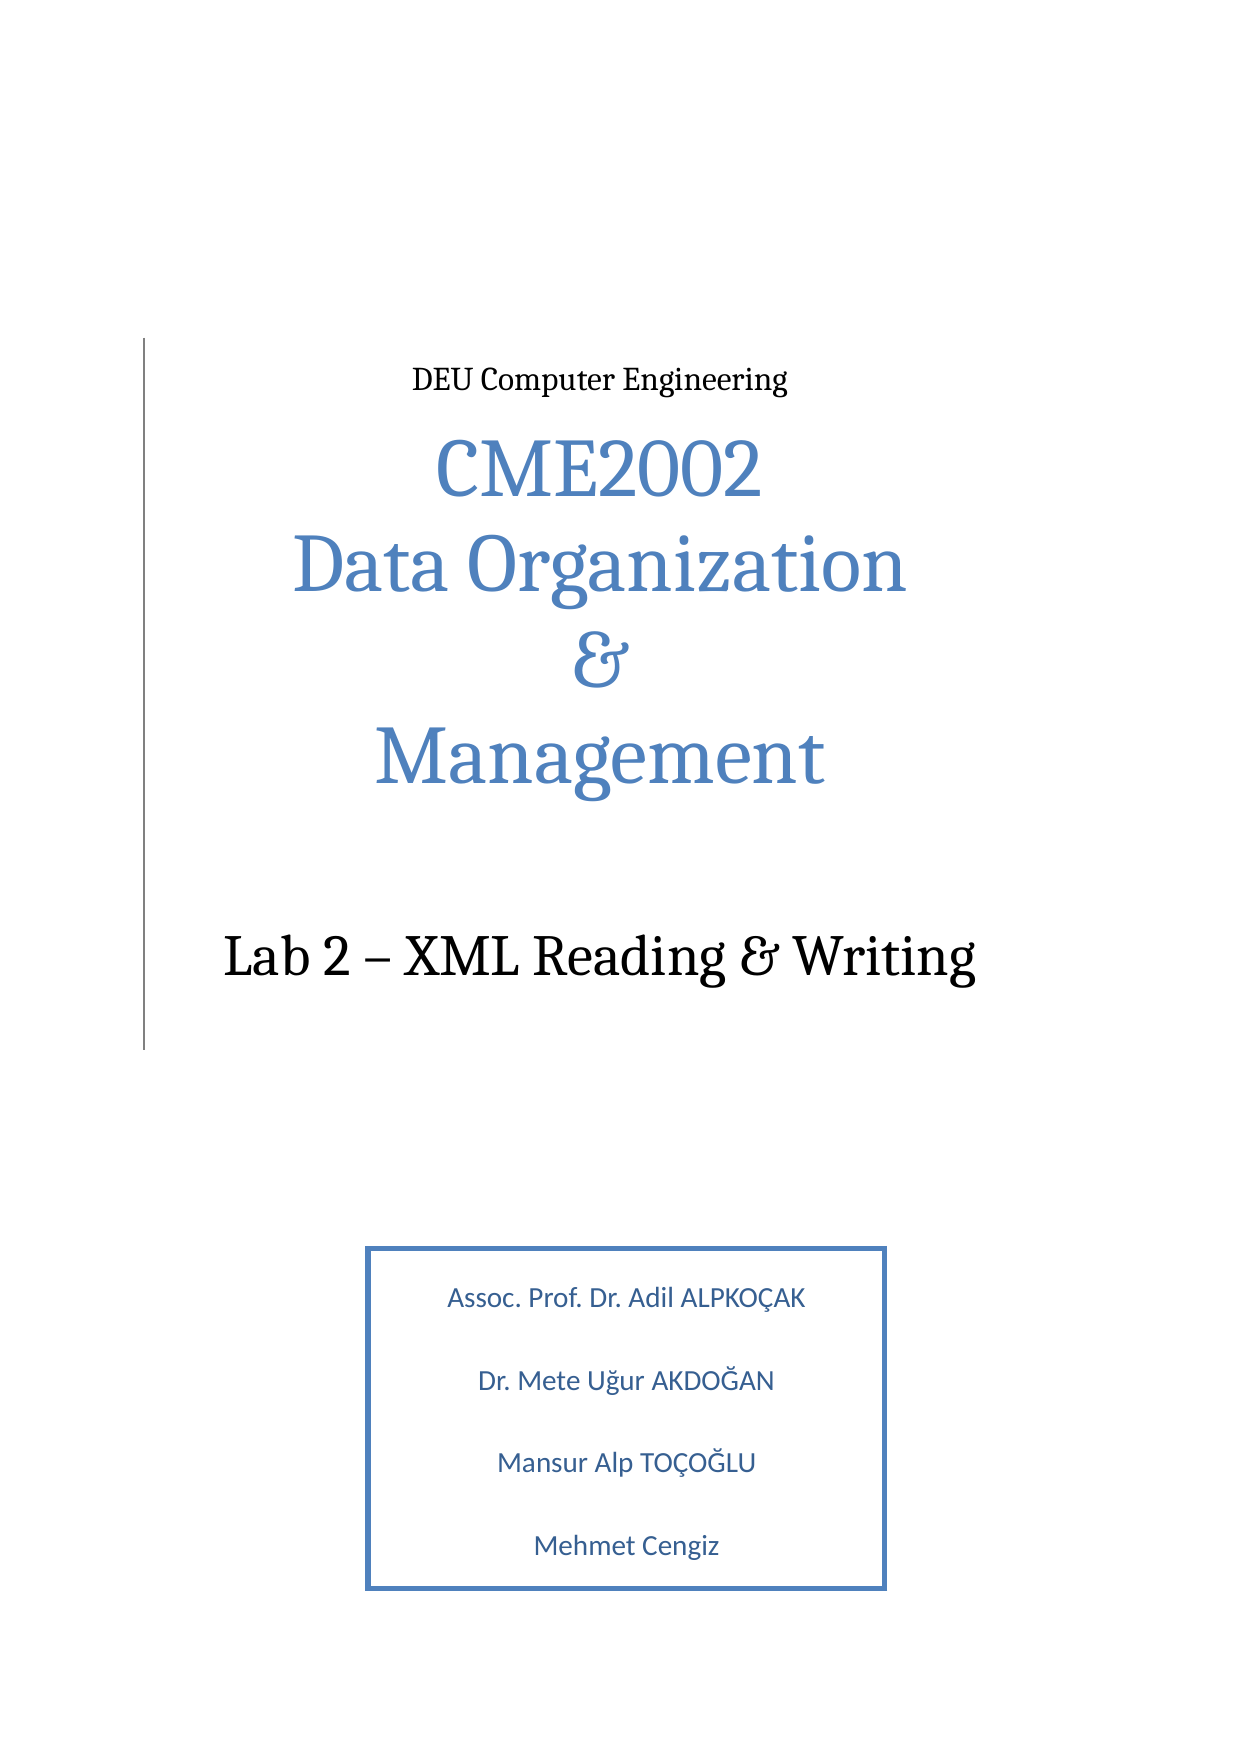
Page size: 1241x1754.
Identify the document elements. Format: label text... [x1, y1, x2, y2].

table_cell CME2002 Data Organization & Management [145, 421, 1044, 900]
table_header DEU Computer Engineering [145, 338, 1044, 421]
text Mansur Alp TOÇOĞLU [386, 1444, 867, 1480]
text Mehmet Cengiz [386, 1527, 867, 1563]
text Dr. Mete Uğur AKDOĞAN [386, 1362, 867, 1398]
table_cell Lab 2 – XML Reading & Writing [145, 900, 1044, 1050]
text Assoc. Prof. Dr. Adil ALPKOÇAK [386, 1279, 867, 1315]
